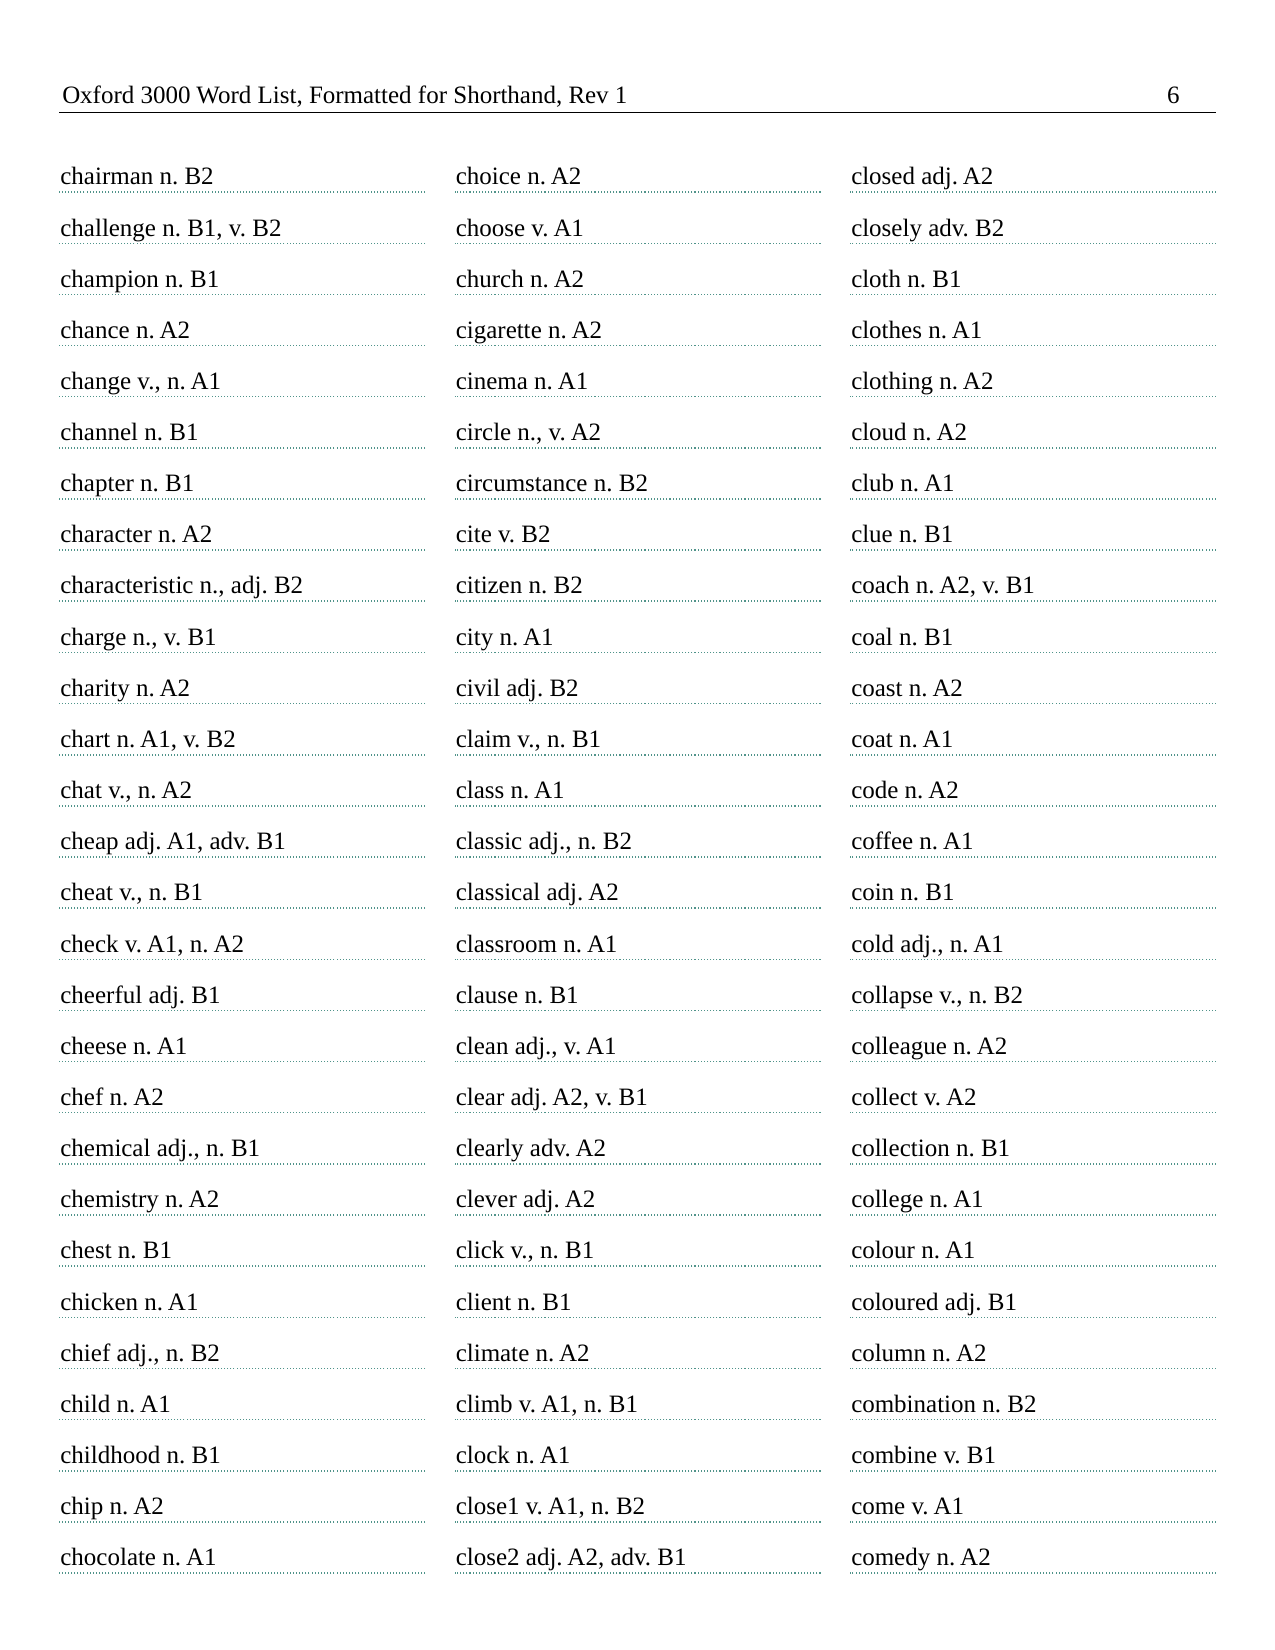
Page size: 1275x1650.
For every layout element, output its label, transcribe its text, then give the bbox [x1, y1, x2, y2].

text combination n. B2 [850, 1369, 1216, 1420]
text coat n. A1 [850, 704, 1216, 756]
text choice n. A2 [454, 142, 821, 193]
text cheese n. A1 [59, 1011, 425, 1062]
text church n. A2 [454, 244, 821, 295]
text click v., n. B1 [454, 1216, 821, 1267]
text chip n. A2 [59, 1472, 425, 1523]
text clean adj., v. A1 [454, 1011, 821, 1062]
text collect v. A2 [850, 1062, 1216, 1113]
text challenge n. B1, v. B2 [59, 193, 425, 244]
text city n. A1 [454, 602, 821, 653]
text combine v. B1 [850, 1420, 1216, 1472]
text charge n., v. B1 [59, 602, 425, 653]
text close2 adj. A2, adv. B1 [454, 1523, 821, 1574]
text collapse v., n. B2 [850, 960, 1216, 1011]
text climb v. A1, n. B1 [454, 1369, 821, 1420]
text chance n. A2 [59, 295, 425, 346]
text coast n. A2 [850, 653, 1216, 704]
text closely adv. B2 [850, 193, 1216, 244]
text cigarette n. A2 [454, 295, 821, 346]
text client n. B1 [454, 1267, 821, 1318]
text cold adj., n. A1 [850, 909, 1216, 960]
text circumstance n. B2 [454, 449, 821, 500]
text club n. A1 [850, 449, 1216, 500]
text chapter n. B1 [59, 449, 425, 500]
text chicken n. A1 [59, 1267, 425, 1318]
text column n. A2 [850, 1318, 1216, 1369]
text come v. A1 [850, 1472, 1216, 1523]
text claim v., n. B1 [454, 704, 821, 756]
text child n. A1 [59, 1369, 425, 1420]
text chairman n. B2 [59, 142, 425, 193]
text cinema n. A1 [454, 346, 821, 397]
text citizen n. B2 [454, 551, 821, 602]
text chart n. A1, v. B2 [59, 704, 425, 756]
text coal n. B1 [850, 602, 1216, 653]
text cloud n. A2 [850, 397, 1216, 449]
text circle n., v. A2 [454, 397, 821, 449]
text change v., n. A1 [59, 346, 425, 397]
text childhood n. B1 [59, 1420, 425, 1472]
text coffee n. A1 [850, 807, 1216, 858]
text clothing n. A2 [850, 346, 1216, 397]
text cloth n. B1 [850, 244, 1216, 295]
text close1 v. A1, n. B2 [454, 1472, 821, 1523]
text cite v. B2 [454, 500, 821, 551]
text clause n. B1 [454, 960, 821, 1011]
text chief adj., n. B2 [59, 1318, 425, 1369]
text clearly adv. A2 [454, 1113, 821, 1165]
text college n. A1 [850, 1165, 1216, 1216]
text climate n. A2 [454, 1318, 821, 1369]
text closed adj. A2 [850, 142, 1216, 193]
text chest n. B1 [59, 1216, 425, 1267]
text clear adj. A2, v. B1 [454, 1062, 821, 1113]
text chocolate n. A1 [59, 1523, 425, 1574]
text classroom n. A1 [454, 909, 821, 960]
text choose v. A1 [454, 193, 821, 244]
text chemistry n. A2 [59, 1165, 425, 1216]
text coloured adj. B1 [850, 1267, 1216, 1318]
text coin n. B1 [850, 858, 1216, 909]
text classic adj., n. B2 [454, 807, 821, 858]
text collection n. B1 [850, 1113, 1216, 1165]
text chat v., n. A2 [59, 756, 425, 807]
text clue n. B1 [850, 500, 1216, 551]
text chemical adj., n. B1 [59, 1113, 425, 1165]
text chef n. A2 [59, 1062, 425, 1113]
text class n. A1 [454, 756, 821, 807]
text cheat v., n. B1 [59, 858, 425, 909]
text civil adj. B2 [454, 653, 821, 704]
text coach n. A2, v. B1 [850, 551, 1216, 602]
text classical adj. A2 [454, 858, 821, 909]
text check v. A1, n. A2 [59, 909, 425, 960]
text colleague n. A2 [850, 1011, 1216, 1062]
text code n. A2 [850, 756, 1216, 807]
text champion n. B1 [59, 244, 425, 295]
text characteristic n., adj. B2 [59, 551, 425, 602]
text comedy n. A2 [850, 1523, 1216, 1574]
text colour n. A1 [850, 1216, 1216, 1267]
text charity n. A2 [59, 653, 425, 704]
text clever adj. A2 [454, 1165, 821, 1216]
text cheerful adj. B1 [59, 960, 425, 1011]
text channel n. B1 [59, 397, 425, 449]
text clock n. A1 [454, 1420, 821, 1472]
text clothes n. A1 [850, 295, 1216, 346]
text cheap adj. A1, adv. B1 [59, 807, 425, 858]
text character n. A2 [59, 500, 425, 551]
